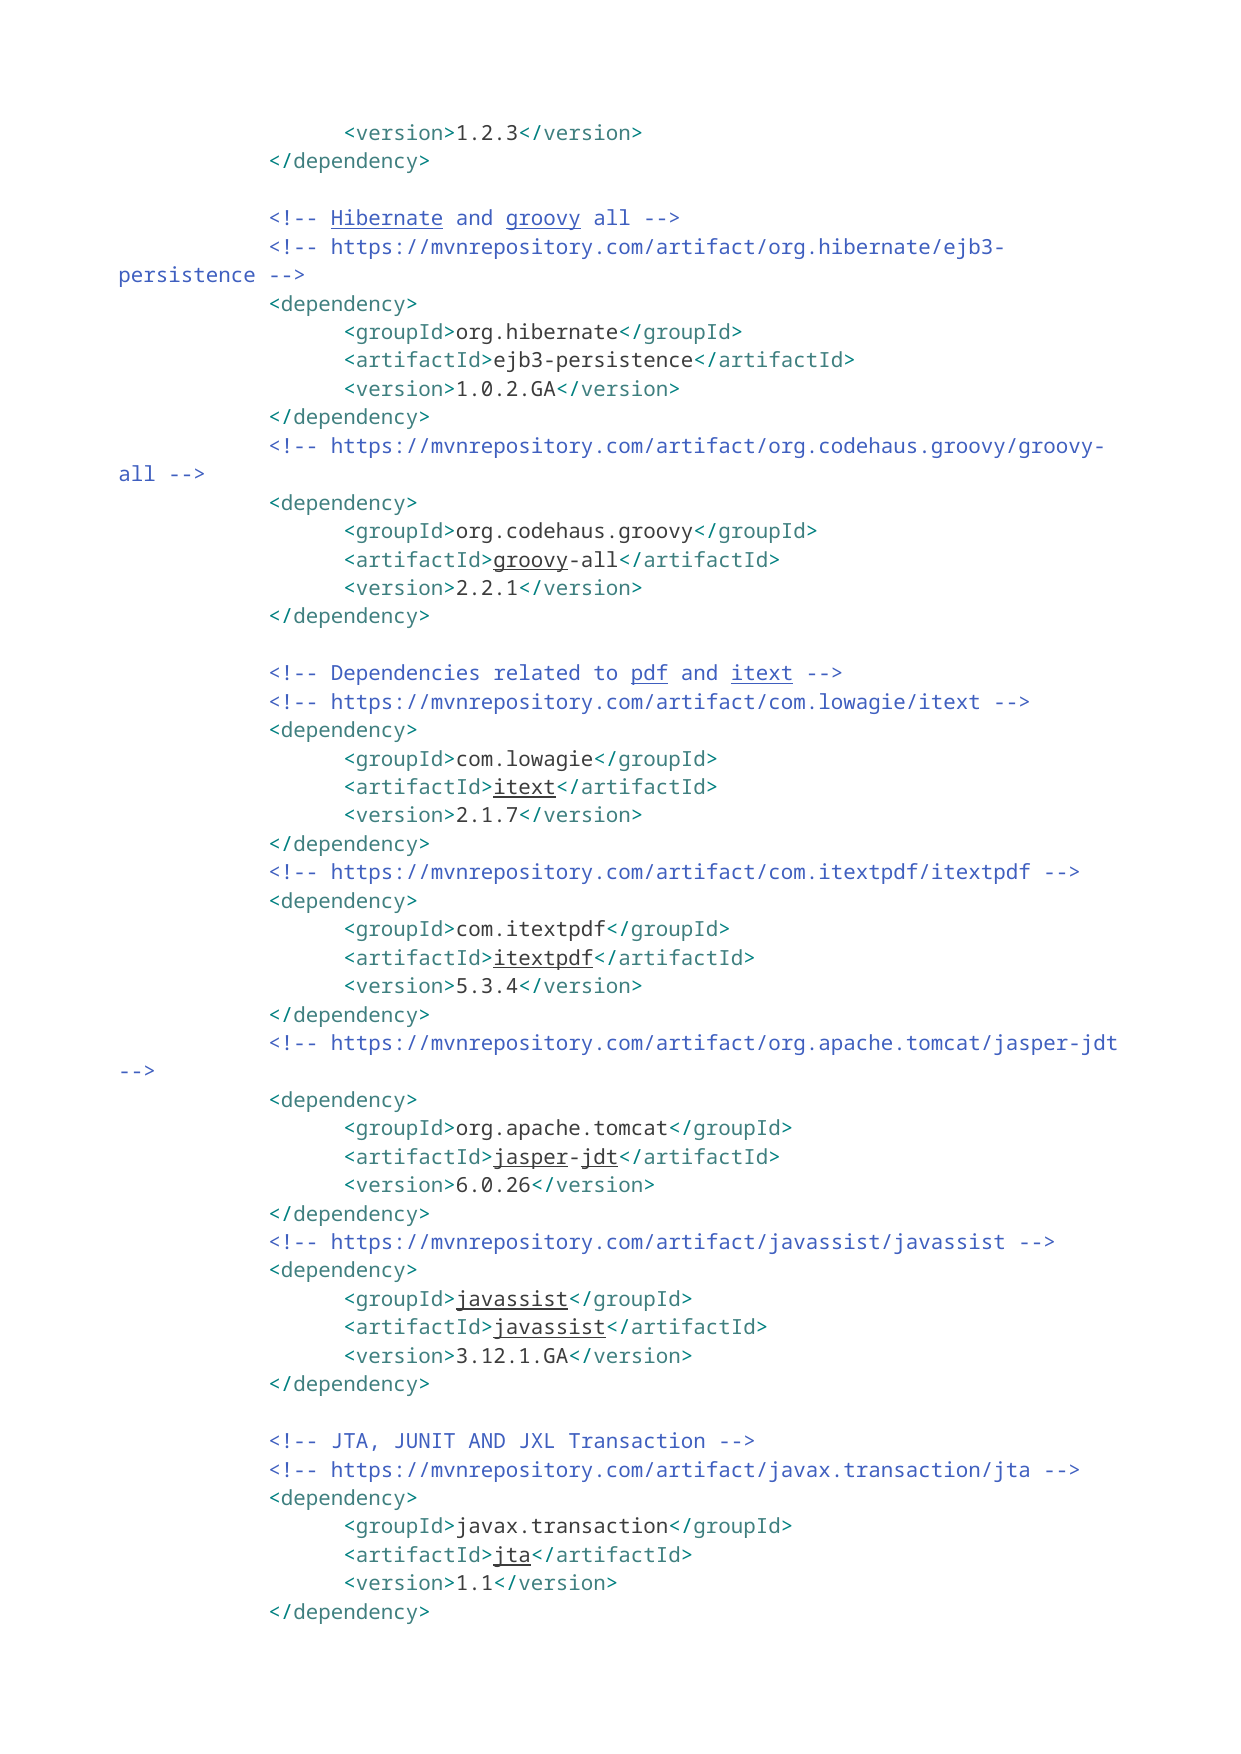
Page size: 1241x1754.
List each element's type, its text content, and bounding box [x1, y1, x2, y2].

text <!-- https://mvnrepository.com/artifact/com.lowagie/itext --> [118, 687, 1122, 715]
text </dependency> [118, 1369, 1122, 1398]
text <!-- Dependencies related to pdf and itext --> [118, 658, 1122, 687]
text <artifactId>groovy-all</artifactId> [118, 545, 1122, 573]
text <groupId>org.apache.tomcat</groupId> [118, 1113, 1122, 1142]
text <!-- https://mvnrepository.com/artifact/javax.transaction/jta --> [118, 1455, 1122, 1483]
text <!-- https://mvnrepository.com/artifact/org.codehaus.groovy/groovy-all --> [118, 431, 1122, 488]
text <groupId>javassist</groupId> [118, 1284, 1122, 1312]
text </dependency> [118, 402, 1122, 431]
text <artifactId>jta</artifactId> [118, 1540, 1122, 1568]
text <!-- Hibernate and groovy all --> [118, 203, 1122, 232]
text <groupId>com.itextpdf</groupId> [118, 914, 1122, 943]
text <groupId>org.codehaus.groovy</groupId> [118, 516, 1122, 545]
text <dependency> [118, 289, 1122, 317]
text <dependency> [118, 1256, 1122, 1284]
text <artifactId>itext</artifactId> [118, 772, 1122, 801]
text <!-- https://mvnrepository.com/artifact/com.itextpdf/itextpdf --> [118, 857, 1122, 886]
text <artifactId>ejb3-persistence</artifactId> [118, 346, 1122, 374]
text <dependency> [118, 886, 1122, 914]
text <dependency> [118, 1085, 1122, 1113]
text </dependency> [118, 147, 1122, 175]
text <version>2.1.7</version> [118, 801, 1122, 829]
text </dependency> [118, 1199, 1122, 1227]
text <version>3.12.1.GA</version> [118, 1341, 1122, 1369]
text <groupId>javax.transaction</groupId> [118, 1512, 1122, 1540]
text </dependency> [118, 829, 1122, 857]
text </dependency> [118, 602, 1122, 630]
text <!-- https://mvnrepository.com/artifact/org.hibernate/ejb3-persistence --> [118, 232, 1122, 289]
text <version>6.0.26</version> [118, 1170, 1122, 1199]
text <version>5.3.4</version> [118, 971, 1122, 1000]
text <artifactId>jasper-jdt</artifactId> [118, 1142, 1122, 1170]
text </dependency> [118, 1000, 1122, 1028]
text <!-- https://mvnrepository.com/artifact/org.apache.tomcat/jasper-jdt --> [118, 1028, 1122, 1085]
text <version>1.2.3</version> [118, 118, 1122, 147]
text </dependency> [118, 1597, 1122, 1625]
text <groupId>com.lowagie</groupId> [118, 744, 1122, 772]
text <dependency> [118, 488, 1122, 516]
text <version>2.2.1</version> [118, 573, 1122, 602]
text <groupId>org.hibernate</groupId> [118, 317, 1122, 346]
text <!-- JTA, JUNIT AND JXL Transaction --> [118, 1426, 1122, 1455]
text <version>1.1</version> [118, 1568, 1122, 1597]
text <artifactId>javassist</artifactId> [118, 1312, 1122, 1341]
text <artifactId>itextpdf</artifactId> [118, 943, 1122, 971]
text <version>1.0.2.GA</version> [118, 374, 1122, 402]
text <dependency> [118, 1483, 1122, 1512]
text <dependency> [118, 715, 1122, 744]
text <!-- https://mvnrepository.com/artifact/javassist/javassist --> [118, 1227, 1122, 1256]
